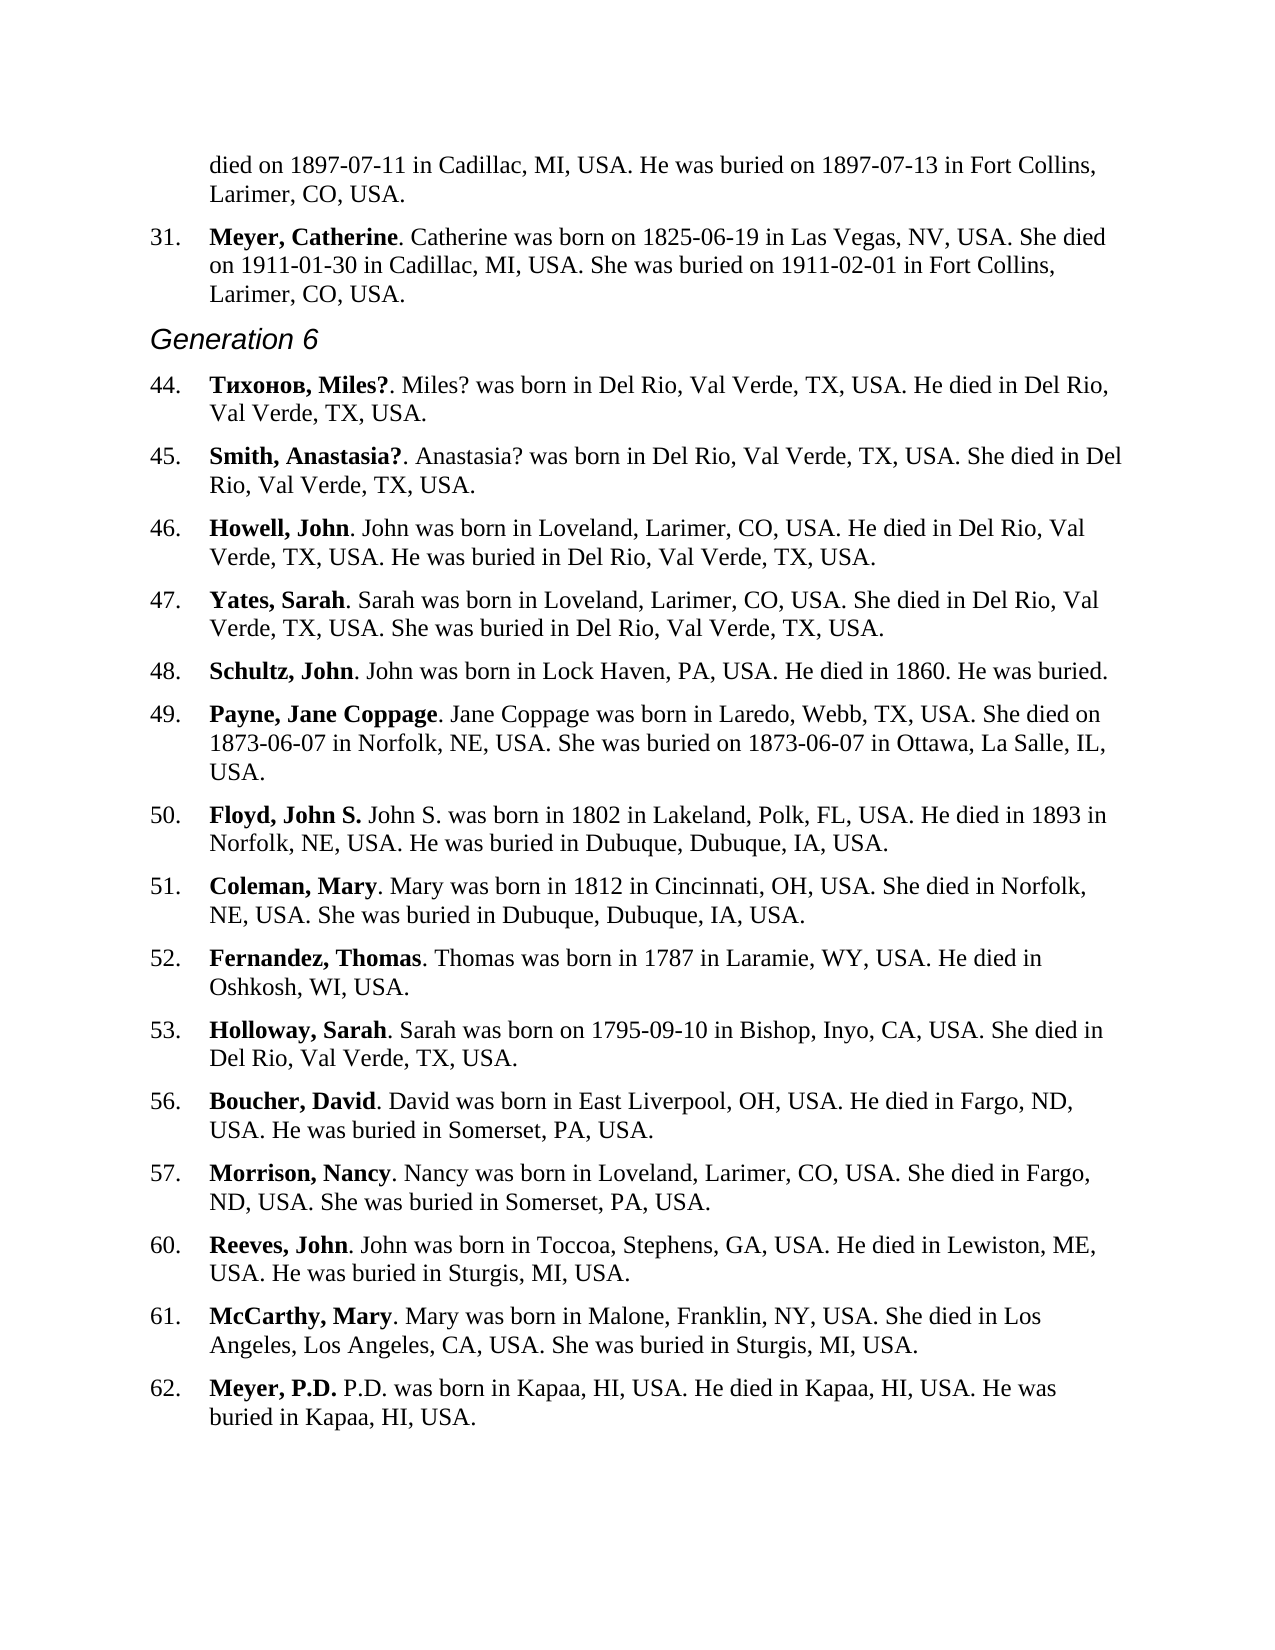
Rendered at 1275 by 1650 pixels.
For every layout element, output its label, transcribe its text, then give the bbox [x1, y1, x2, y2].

text 50. Floyd, John S. John S. was born in 1802 in Lakeland, Polk, FL, USA. He died in 1893 in Norfolk, NE, USA. He was buried in Dubuque, Dubuque, IA, USA. [150, 800, 1125, 857]
text 56. Boucher, David. David was born in East Liverpool, OH, USA. He died in Fargo, ND, USA. He was buried in Somerset, PA, USA. [150, 1086, 1125, 1144]
text 45. Smith, Anastasia?. Anastasia? was born in Del Rio, Val Verde, TX, USA. She died in Del Rio, Val Verde, TX, USA. [150, 441, 1125, 499]
text 49. Payne, Jane Coppage. Jane Coppage was born in Laredo, Webb, TX, USA. She died on 1873-06-07 in Norfolk, NE, USA. She was buried on 1873-06-07 in Ottawa, La Salle, IL, USA. [150, 699, 1125, 786]
text 47. Yates, Sarah. Sarah was born in Loveland, Larimer, CO, USA. She died in Del Rio, Val Verde, TX, USA. She was buried in Del Rio, Val Verde, TX, USA. [150, 585, 1125, 642]
text 52. Fernandez, Thomas. Thomas was born in 1787 in Laramie, WY, USA. He died in Oshkosh, WI, USA. [150, 943, 1125, 1001]
text 62. Meyer, P.D. P.D. was born in Kapaa, HI, USA. He died in Kapaa, HI, USA. He was buried in Kapaa, HI, USA. [150, 1373, 1125, 1431]
text died on 1897-07-11 in Cadillac, MI, USA. He was buried on 1897-07-13 in Fort Collins, Larimer, CO, USA. [150, 150, 1125, 207]
text 51. Coleman, Mary. Mary was born in 1812 in Cincinnati, OH, USA. She died in Norfolk, NE, USA. She was buried in Dubuque, Dubuque, IA, USA. [150, 871, 1125, 929]
subtitle Generation 6 [150, 322, 1125, 356]
text 53. Holloway, Sarah. Sarah was born on 1795-09-10 in Bishop, Inyo, CA, USA. She died in Del Rio, Val Verde, TX, USA. [150, 1015, 1125, 1072]
text 60. Reeves, John. John was born in Toccoa, Stephens, GA, USA. He died in Lewiston, ME, USA. He was buried in Sturgis, MI, USA. [150, 1230, 1125, 1287]
text 44. Тихонов, Miles?. Miles? was born in Del Rio, Val Verde, TX, USA. He died in Del Rio, Val Verde, TX, USA. [150, 370, 1125, 427]
text 57. Morrison, Nancy. Nancy was born in Loveland, Larimer, CO, USA. She died in Fargo, ND, USA. She was buried in Somerset, PA, USA. [150, 1158, 1125, 1216]
text 46. Howell, John. John was born in Loveland, Larimer, CO, USA. He died in Del Rio, Val Verde, TX, USA. He was buried in Del Rio, Val Verde, TX, USA. [150, 513, 1125, 571]
text 61. McCarthy, Mary. Mary was born in Malone, Franklin, NY, USA. She died in Los Angeles, Los Angeles, CA, USA. She was buried in Sturgis, MI, USA. [150, 1301, 1125, 1359]
text 48. Schultz, John. John was born in Lock Haven, PA, USA. He died in 1860. He was buried. [150, 656, 1125, 685]
text 31. Meyer, Catherine. Catherine was born on 1825-06-19 in Las Vegas, NV, USA. She died on 1911-01-30 in Cadillac, MI, USA. She was buried on 1911-02-01 in Fort Collins, Larimer, CO, USA. [150, 222, 1125, 308]
